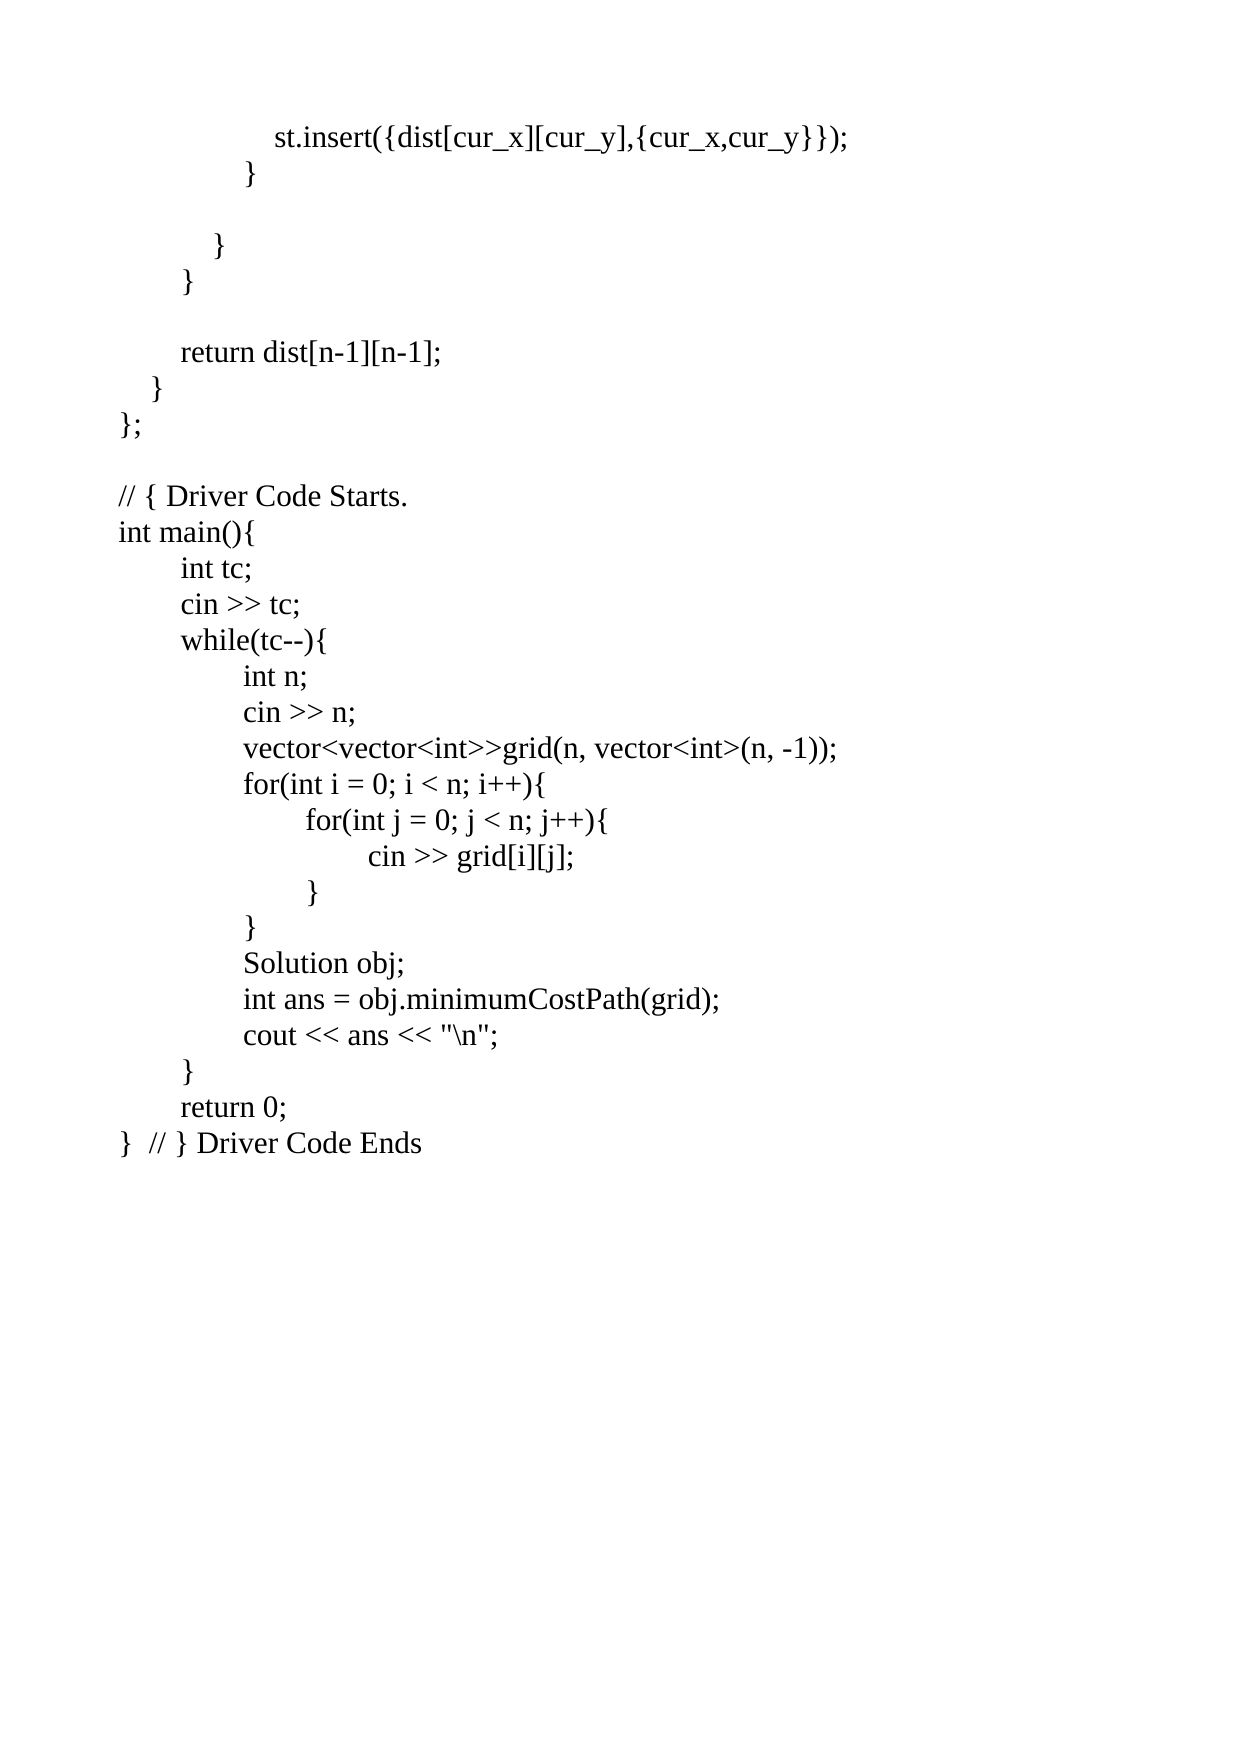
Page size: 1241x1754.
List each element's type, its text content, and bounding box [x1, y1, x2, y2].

text while(tc--){ [118, 621, 1122, 657]
text } [118, 226, 1122, 262]
text return dist[n-1][n-1]; [118, 334, 1122, 370]
text } [118, 154, 1122, 190]
text return 0; [118, 1088, 1122, 1124]
text for(int j = 0; j < n; j++){ [118, 801, 1122, 837]
text st.insert({dist[cur_x][cur_y],{cur_x,cur_y}}); [118, 118, 1122, 154]
text int main(){ [118, 513, 1122, 549]
text cin >> n; [118, 693, 1122, 729]
text cin >> grid[i][j]; [118, 837, 1122, 873]
text // { Driver Code Starts. [118, 477, 1122, 513]
text } // } Driver Code Ends [118, 1124, 1122, 1160]
text cin >> tc; [118, 585, 1122, 621]
text int n; [118, 657, 1122, 693]
text } [118, 1052, 1122, 1088]
text for(int i = 0; i < n; i++){ [118, 765, 1122, 801]
text int tc; [118, 549, 1122, 585]
text }; [118, 406, 1122, 442]
text } [118, 909, 1122, 945]
text } [118, 873, 1122, 909]
text Solution obj; [118, 945, 1122, 981]
text int ans = obj.minimumCostPath(grid); [118, 981, 1122, 1017]
text } [118, 262, 1122, 298]
text vector<vector<int>>grid(n, vector<int>(n, -1)); [118, 729, 1122, 765]
text } [118, 370, 1122, 406]
text cout << ans << "\n"; [118, 1017, 1122, 1052]
